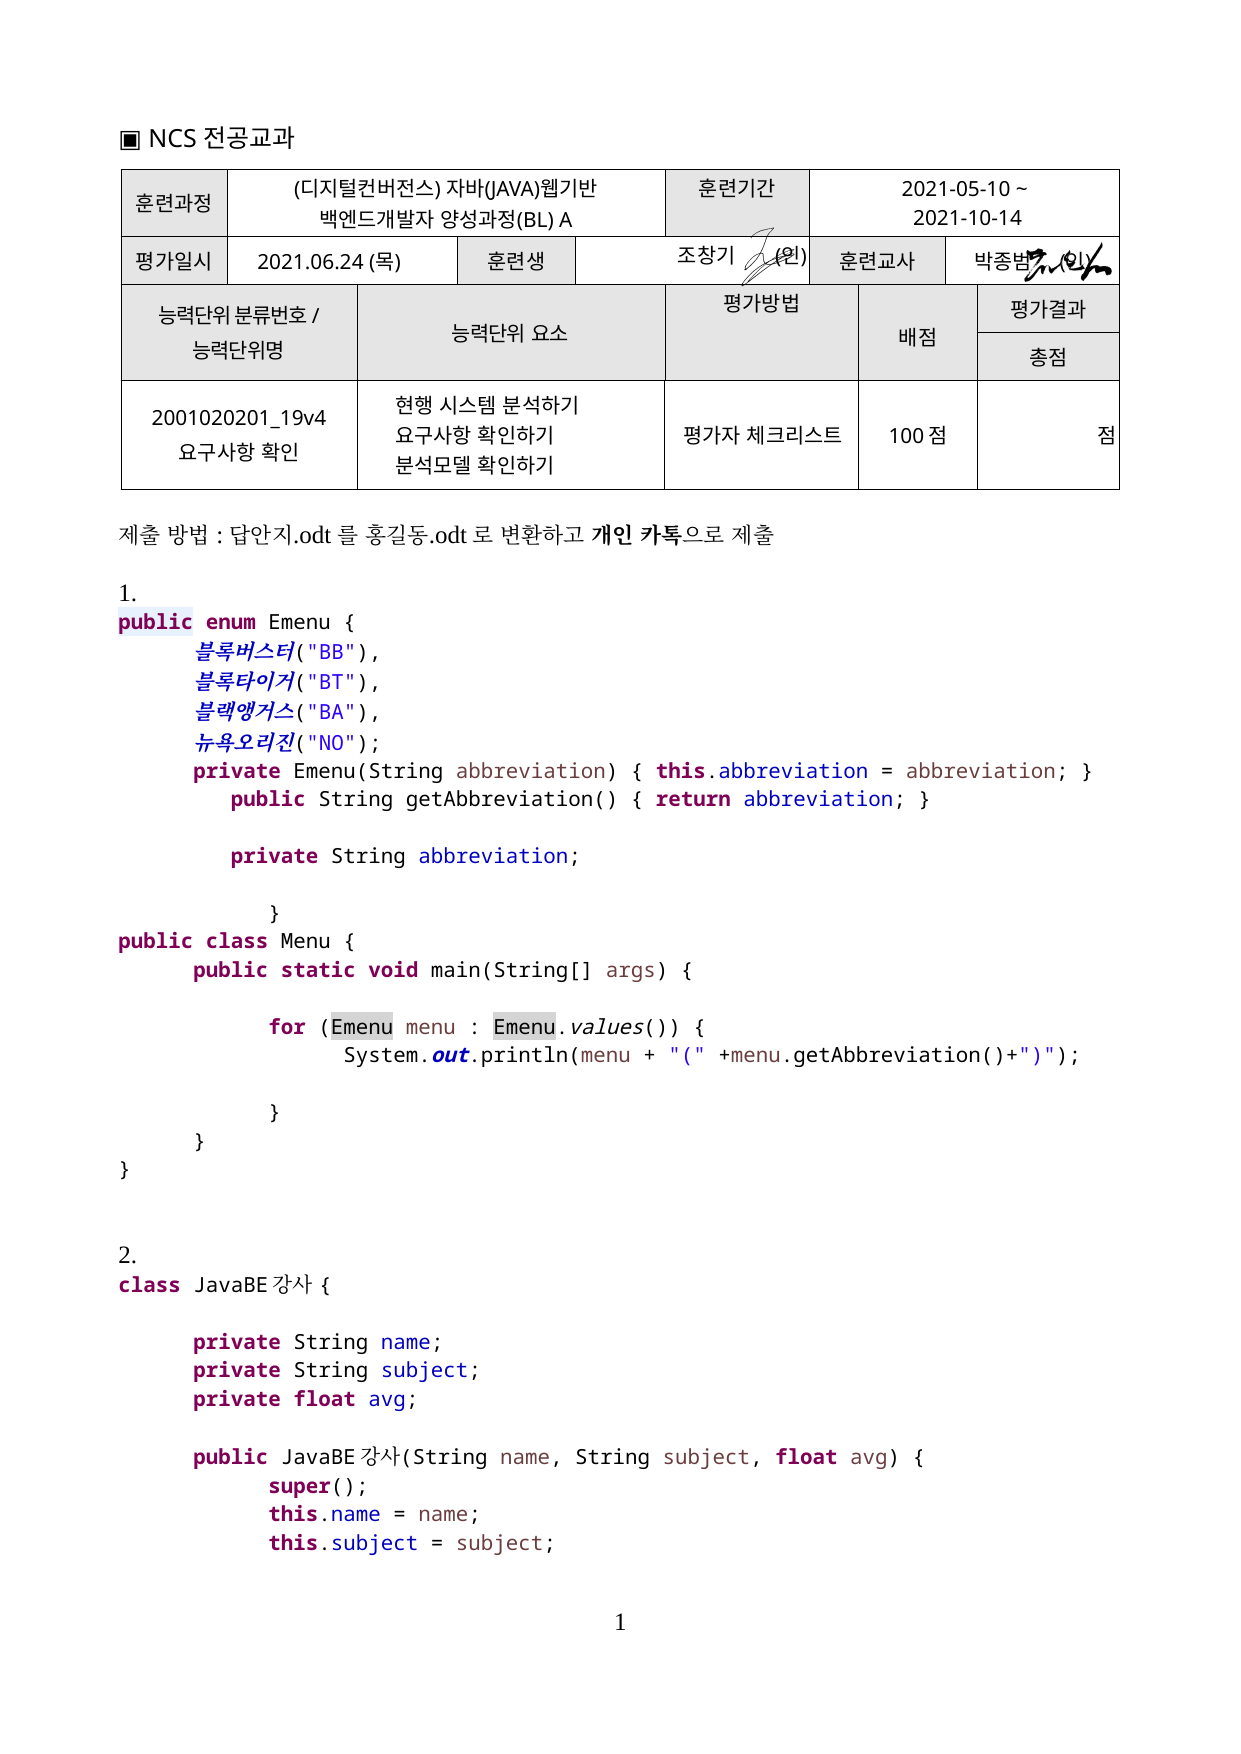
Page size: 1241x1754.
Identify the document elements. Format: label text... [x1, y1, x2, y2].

picture [729, 220, 804, 292]
text } [118, 1126, 1122, 1154]
text public String getAbbreviation() { return abbreviation; } [118, 784, 1122, 813]
table_cell 배점 [859, 285, 977, 380]
text 제출 방법 : 답안지.odt 를 홍길동.odt로 변환하고 개인 카톡으로 제출 [118, 518, 1122, 550]
table_cell 능력단위 요소 [358, 285, 665, 380]
picture [1022, 239, 1115, 285]
table_cell 평가일시 [122, 237, 227, 284]
table_cell 총점 [978, 333, 1119, 380]
text 블랙앵거스("BA"), [118, 696, 1122, 726]
text public JavaBE강사(String name, String subject, float avg) { [118, 1441, 1122, 1471]
table_cell 100점 [859, 381, 977, 489]
table_header 훈련기간 [666, 170, 809, 236]
text 1. [118, 578, 1122, 607]
table_cell 훈련생 [458, 237, 575, 284]
text private float avg; [118, 1384, 1122, 1412]
text System.out.println(menu + "(" +menu.getAbbreviation()+")"); [118, 1040, 1122, 1069]
text 뉴욕오리진("NO"); [118, 726, 1122, 756]
text super(); [118, 1471, 1122, 1499]
text public static void main(String[] args) { [118, 955, 1122, 983]
text } [118, 898, 1122, 927]
text public enum Emenu { [118, 607, 1122, 636]
text for (Emenu menu : Emenu.values()) { [118, 1012, 1122, 1040]
text class JavaBE강사 { [118, 1268, 1122, 1299]
table_header 훈련과정 [122, 170, 227, 236]
table_header (디지털컨버전스) 자바(JAVA)웹기반 백엔드개발자 양성과정(BL) A [228, 170, 665, 236]
text private String abbreviation; [118, 841, 1122, 870]
text private Emenu(String abbreviation) { this.abbreviation = abbreviation; } [118, 756, 1122, 784]
text this.subject = subject; [118, 1528, 1122, 1556]
text public class Menu { [118, 927, 1122, 955]
table_cell 현행 시스템 분석하기 요구사항 확인하기 분석모델 확인하기 [358, 381, 664, 489]
text } [118, 1154, 1122, 1183]
text ▣ NCS 전공교과 [118, 118, 1122, 154]
text this.name = name; [118, 1499, 1122, 1528]
text 2. [118, 1240, 1122, 1268]
table_cell 박종범 (인) [946, 237, 1119, 284]
table_cell 점 [978, 381, 1119, 489]
table_cell 2021.06.24 (목) [228, 237, 457, 284]
table_cell 조창기 (인) [804, 237, 809, 284]
text private String name; [118, 1327, 1122, 1356]
table_cell 평가자 체크리스트 [665, 381, 858, 489]
text } [118, 1097, 1122, 1126]
table_cell 훈련교사 [810, 237, 945, 284]
table_header 2021-05-10 ~ 2021-10-14 [810, 170, 1119, 236]
table_cell 조창기 (인) [576, 237, 729, 284]
text private String subject; [118, 1356, 1122, 1384]
text 블록버스터("BB"), [118, 636, 1122, 666]
table_cell 평가방법 [666, 285, 858, 380]
table_cell 능력단위 분류번호 / 능력단위명 [122, 285, 357, 380]
table_cell 평가결과 [978, 285, 1119, 332]
table_cell 2001020201_19v4 요구사항 확인 [122, 381, 357, 489]
text 블록타이거("BT"), [118, 666, 1122, 696]
